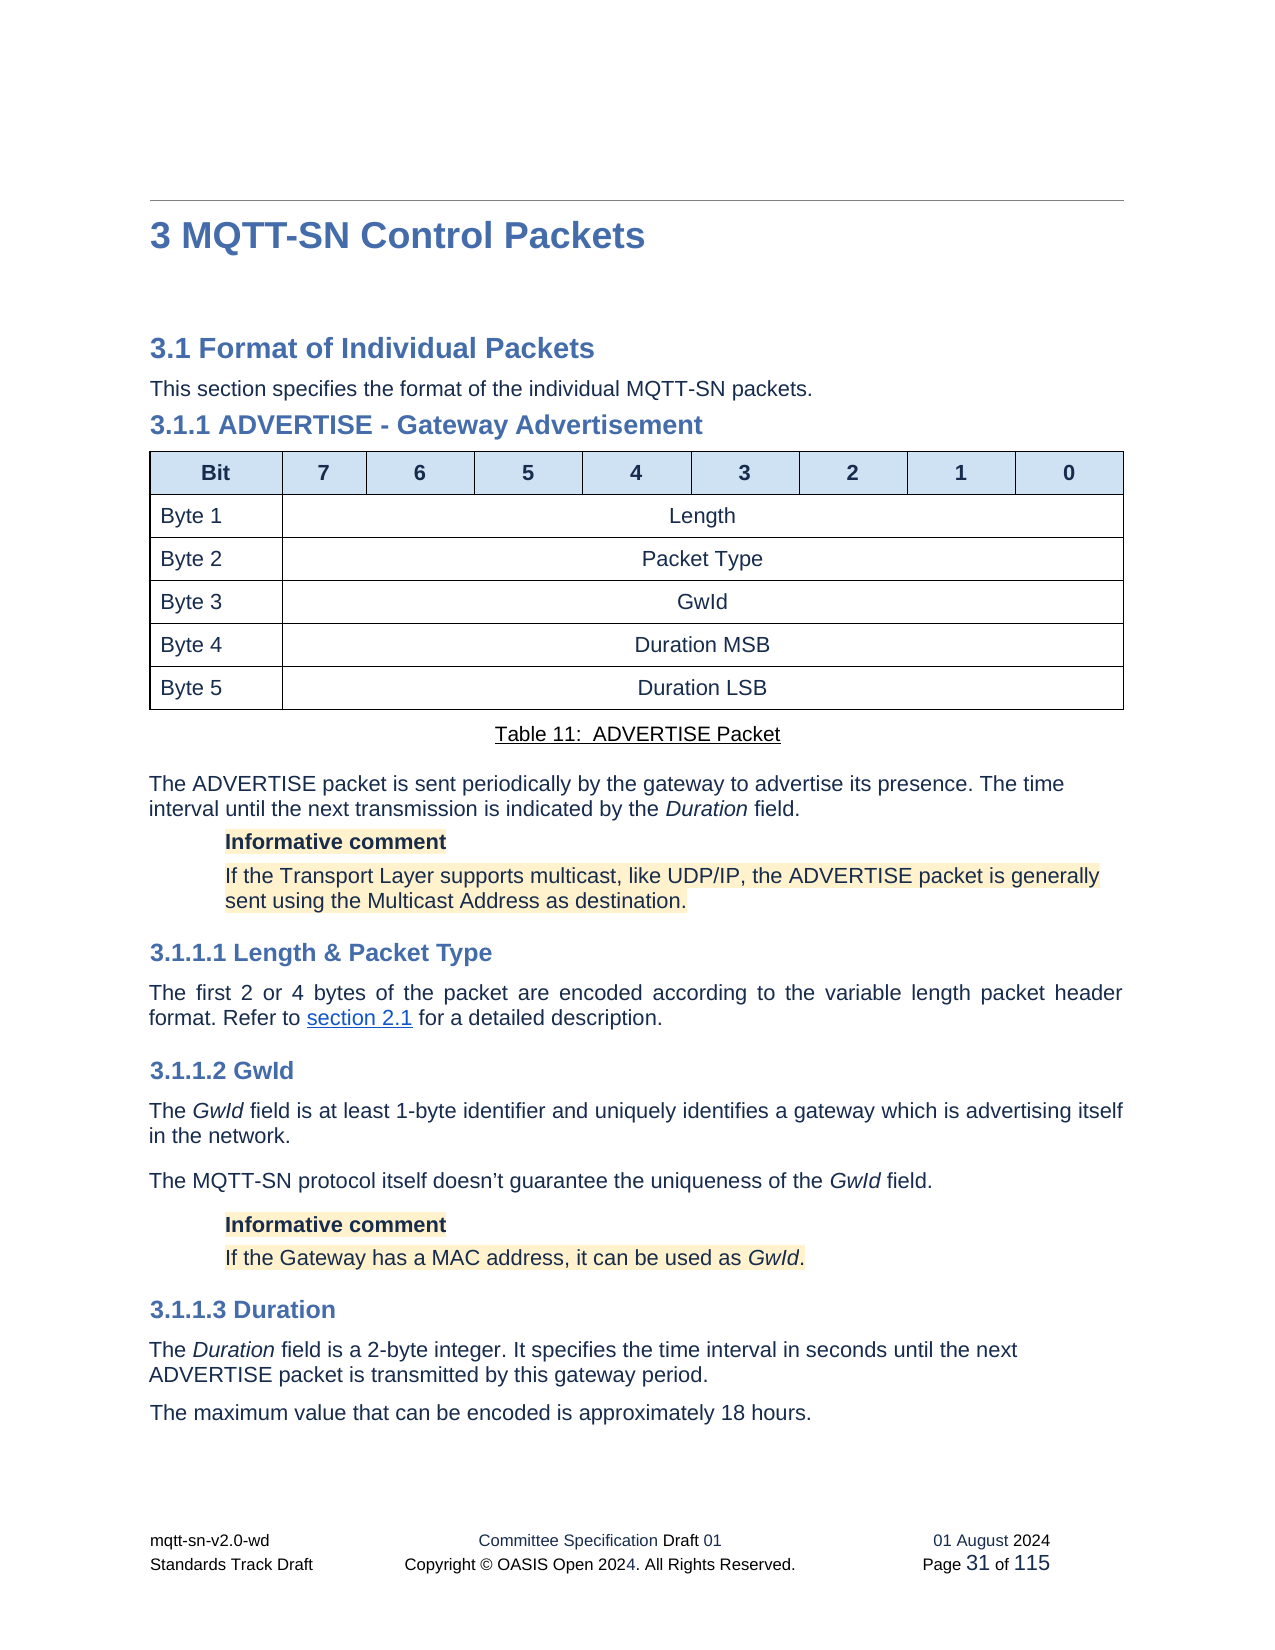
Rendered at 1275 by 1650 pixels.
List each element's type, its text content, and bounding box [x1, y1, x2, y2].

table_header 6 [367, 452, 474, 494]
text Informative comment [225, 1212, 1124, 1237]
table_header 3 [692, 452, 799, 494]
table_cell Byte 1 [151, 495, 282, 537]
table_header 7 [283, 452, 366, 494]
table_cell Byte 2 [151, 538, 282, 580]
text If the Transport Layer supports multicast, like UDP/IP, the ADVERTISE packet is generally sent using the Multicast Address as destination. [225, 863, 1124, 913]
text This section specifies the format of the individual MQTT-SN packets. [149, 376, 1124, 401]
text The Duration field is a 2-byte integer. It specifies the time interval in seconds until the next ADVERTISE packet is transmitted by this gateway period. [148, 1337, 1124, 1387]
table_cell Duration LSB [283, 667, 1123, 708]
subtitle 3 MQTT-SN Control Packets [150, 201, 1124, 257]
text Informative comment [225, 829, 1124, 854]
table_cell Length [283, 495, 1123, 537]
subtitle 3.1.1.3 Duration [150, 1295, 1124, 1324]
table_header Bit [151, 452, 282, 494]
text The MQTT-SN protocol itself doesn’t guarantee the uniqueness of the GwId field. [148, 1167, 1124, 1193]
text The ADVERTISE packet is sent periodically by the gateway to advertise its presence. The time interval until the next transmission is indicated by the Duration field. [148, 770, 1124, 821]
text The GwId field is at least 1-byte identifier and uniquely identifies a gateway which is advertising itself in the network. [148, 1097, 1124, 1149]
subtitle 3.1.1.1 Length & Packet Type [150, 938, 1124, 967]
table_cell Packet Type [283, 538, 1123, 580]
subtitle 3.1.1.2 GwId [150, 1056, 1124, 1085]
text Table 11: ADVERTISE Packet [150, 722, 1125, 746]
table_cell Duration MSB [283, 624, 1123, 666]
subtitle 3.1.1 ADVERTISE - Gateway Advertisement [150, 409, 1124, 440]
table_cell Byte 3 [151, 581, 282, 623]
table_cell Byte 4 [151, 624, 282, 666]
text If the Gateway has a MAC address, it can be used as GwId. [225, 1245, 1124, 1270]
table_cell Byte 5 [151, 667, 282, 708]
table_header 2 [800, 452, 907, 494]
text The maximum value that can be encoded is approximately 18 hours. [149, 1399, 1124, 1425]
table_header 4 [583, 452, 691, 494]
table_header 1 [908, 452, 1015, 494]
table_header 0 [1016, 452, 1123, 494]
table_cell GwId [283, 581, 1123, 623]
text The first 2 or 4 bytes of the packet are encoded according to the variable length packet header format. Refer to section 2.1 for a detailed description. [148, 979, 1124, 1031]
subtitle 3.1 Format of Individual Packets [150, 331, 1124, 365]
table_header 5 [475, 452, 582, 494]
